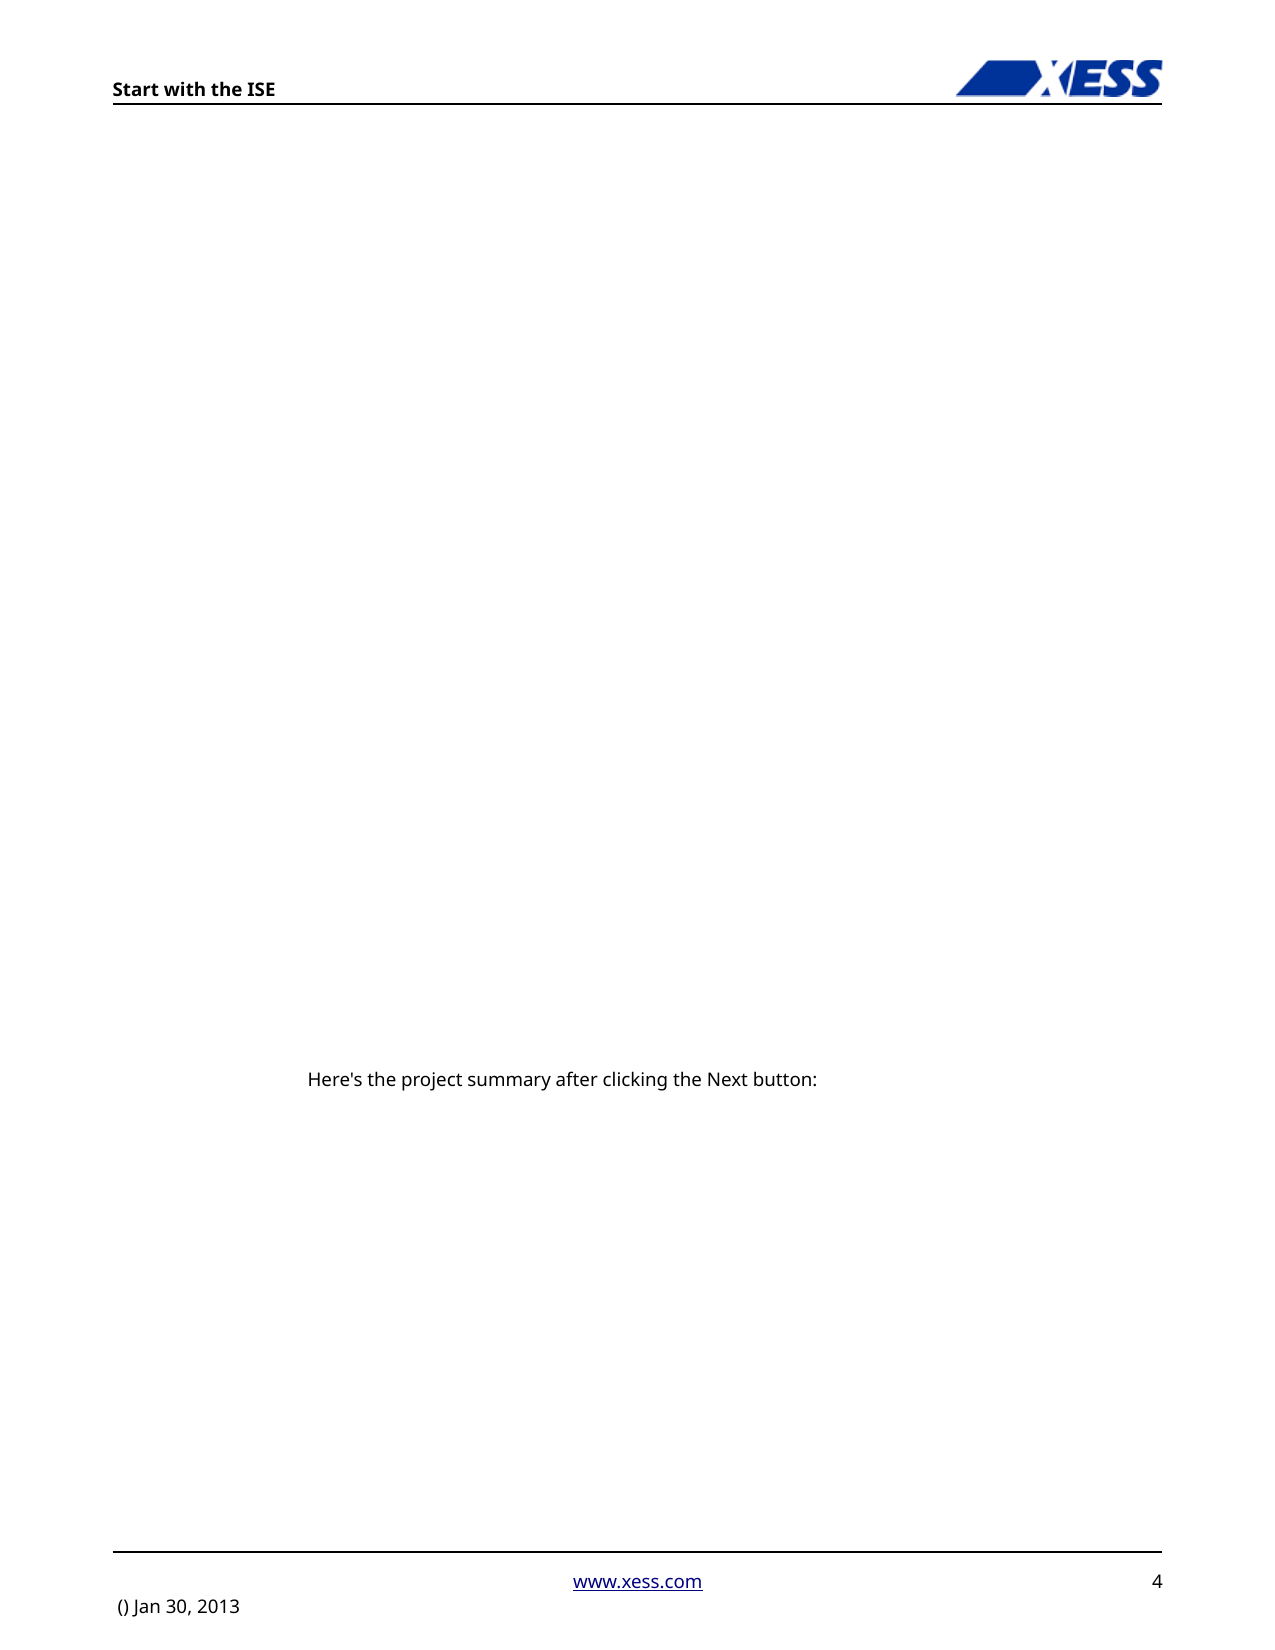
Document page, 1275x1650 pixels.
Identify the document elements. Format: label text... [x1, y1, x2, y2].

picture [955, 60, 1163, 97]
text Here's the project summary after clicking the Next button: [307, 1001, 1162, 1092]
